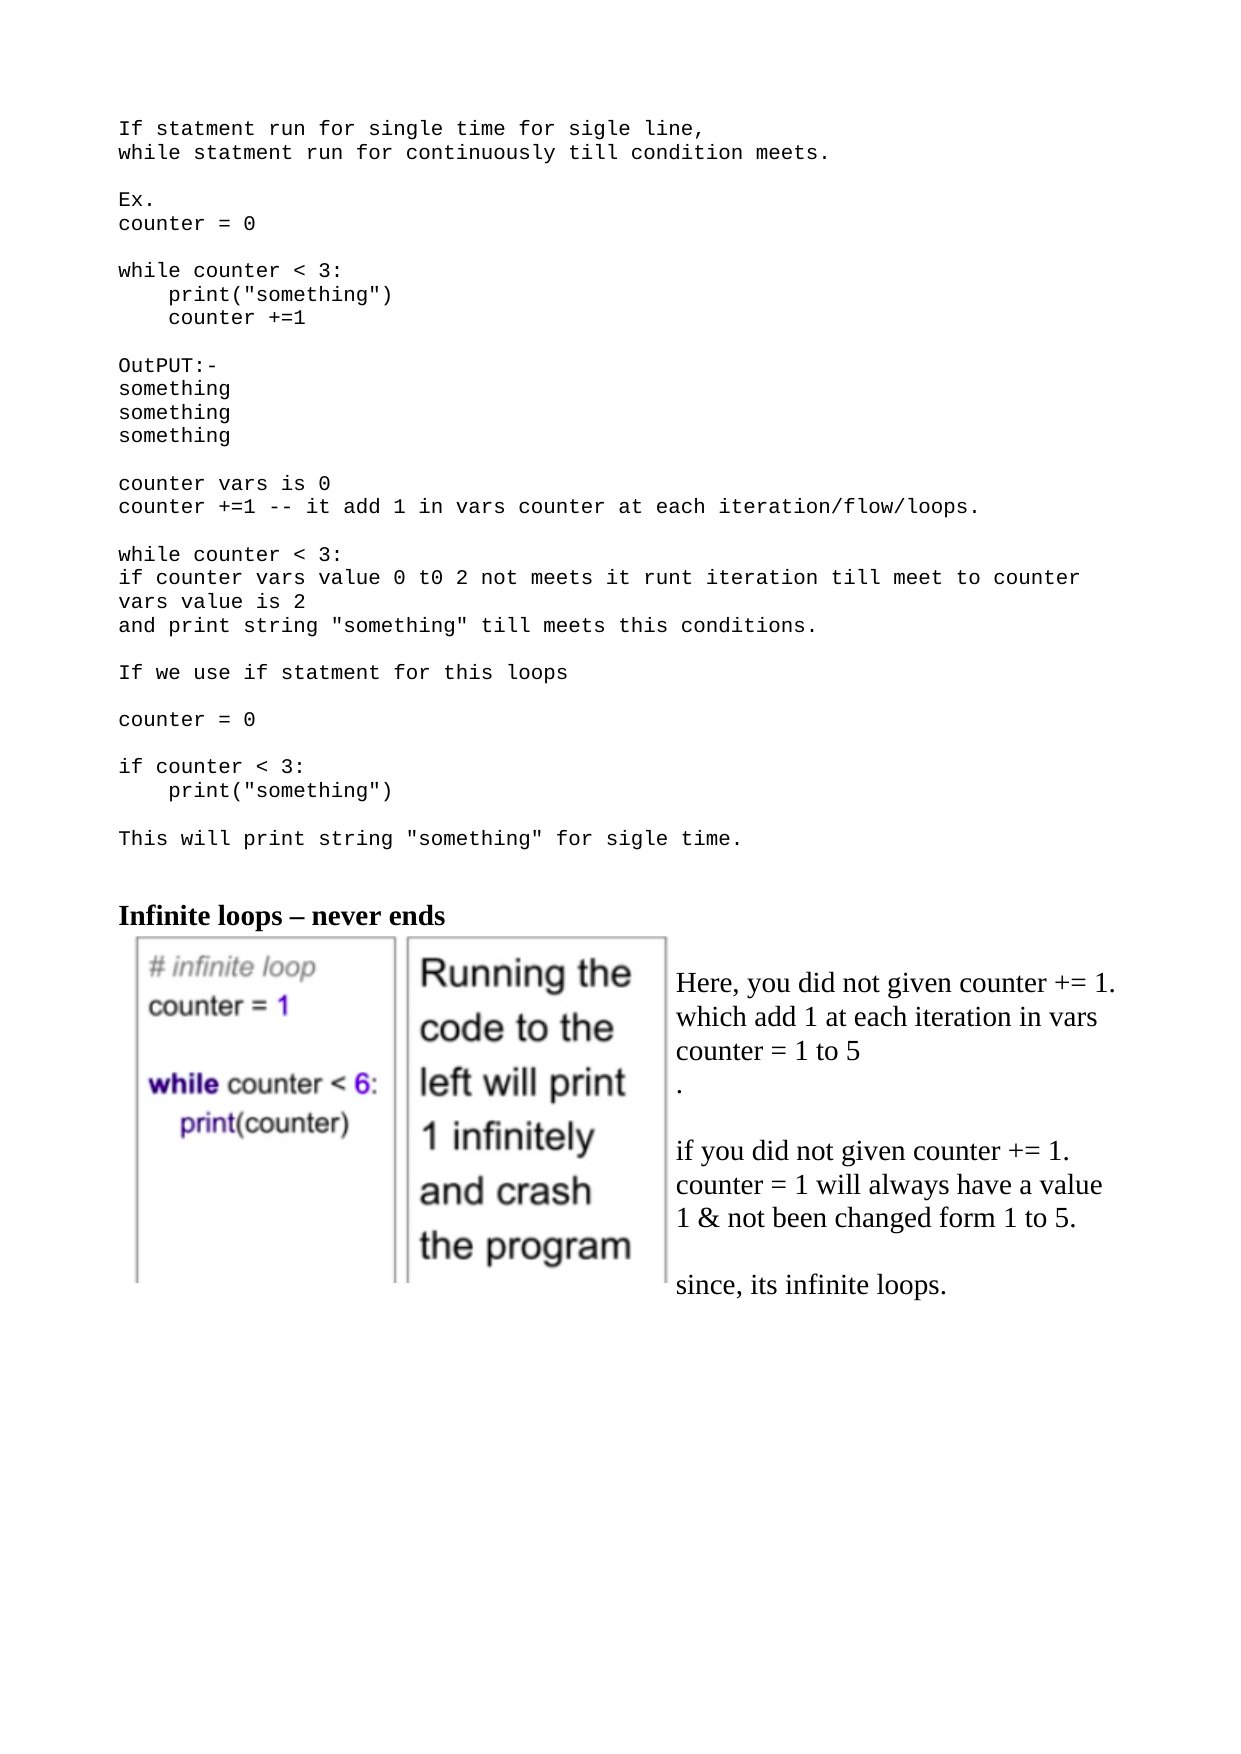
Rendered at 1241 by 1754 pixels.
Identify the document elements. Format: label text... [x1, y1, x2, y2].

text counter +=1 [118, 307, 1122, 331]
text if counter vars value 0 t0 2 not meets it runt iteration till meet to counter vars value is 2 [118, 567, 1122, 615]
text If statment run for single time for sigle line, [118, 118, 1122, 142]
text if you did not given counter += 1. [520, 1133, 1122, 1167]
text counter vars is 0 [118, 473, 1122, 496]
text something [118, 402, 1122, 426]
text counter = 0 [118, 213, 1122, 236]
text which add 1 at each iteration in vars counter = 1 to 5 [520, 999, 1122, 1066]
text Ex. [118, 189, 1122, 213]
text since, its infinite loops. [118, 1267, 1122, 1301]
text counter = 1 will always have a value 1 & not been changed form 1 to 5. [520, 1167, 1122, 1234]
text and print string "something" till meets this conditions. [118, 615, 1122, 638]
text counter +=1 -- it add 1 in vars counter at each iteration/flow/loops. [118, 496, 1122, 520]
text if counter < 3: [118, 757, 1122, 780]
text print("something") [118, 284, 1122, 307]
text [118, 1066, 127, 1100]
text while counter < 3: [118, 260, 1122, 284]
text counter = 0 [118, 709, 1122, 733]
text This will print string "something" for sigle time. [118, 827, 1122, 851]
text . [520, 1066, 1122, 1100]
text while counter < 3: [118, 544, 1122, 567]
text OutPUT:- [118, 354, 1122, 378]
text while statment run for continuously till condition meets. [118, 142, 1122, 165]
text print("something") [118, 780, 1122, 804]
text Here, you did not given counter += 1. [520, 966, 1122, 999]
text Infinite loops – never ends [118, 898, 1122, 932]
picture [127, 936, 520, 1283]
text If we use if statment for this loops [118, 662, 1122, 686]
text something [118, 378, 1122, 402]
text something [118, 426, 1122, 449]
